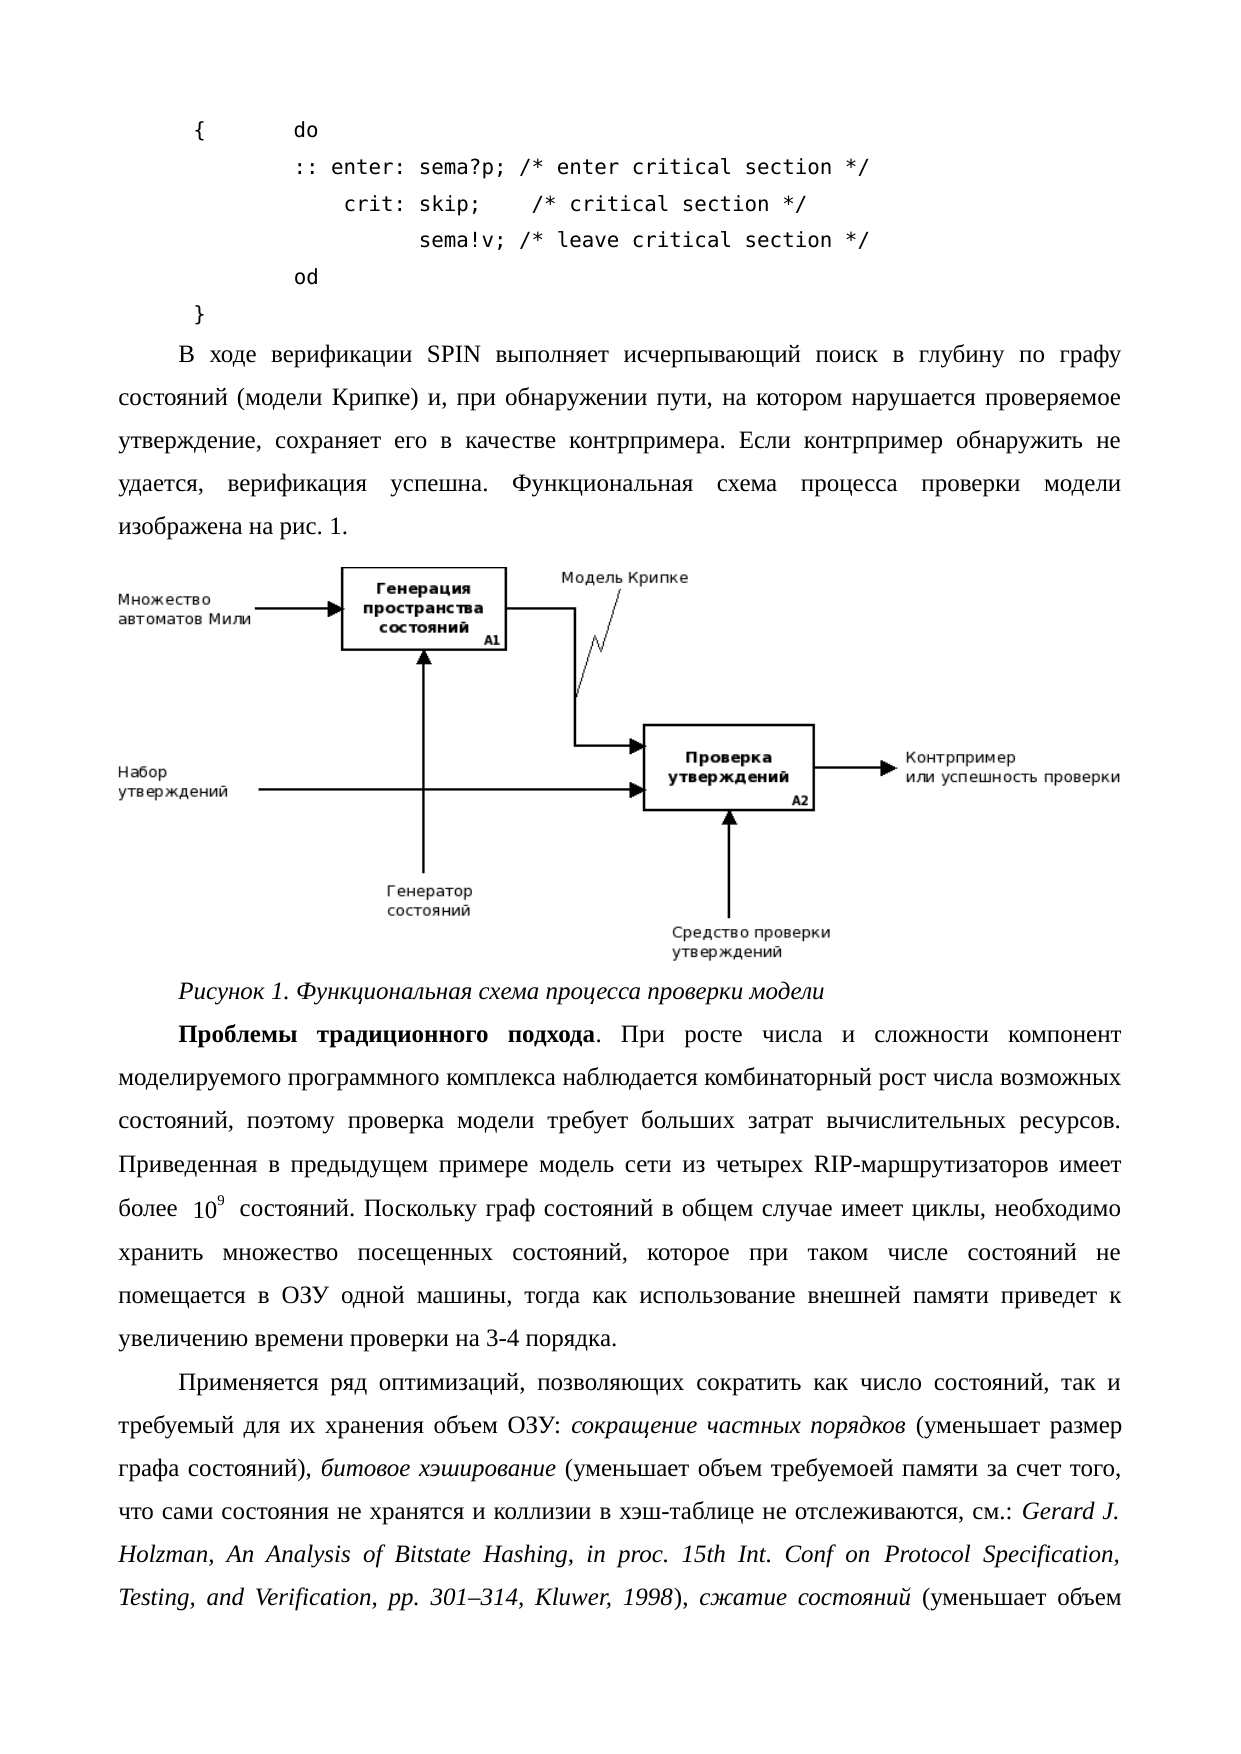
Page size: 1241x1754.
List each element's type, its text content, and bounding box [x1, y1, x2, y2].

text :: enter: sema?p; /* enter critical section */ [118, 155, 1122, 179]
text od [118, 265, 1122, 289]
text } [118, 302, 1122, 326]
text В ходе верификации SPIN выполняет исчерпывающий поиск в глубину по графу состояний (модели Крипке) и, при обнаружении пути, на котором нарушается проверяемое утверждение, сохраняет его в качестве контрпримера. Если контрпример обнаружить не удается, верификация успешна. Функциональная схема процесса проверки модели изображена на рис. 1. [118, 339, 1122, 540]
text Рисунок 1. Функциональная схема процесса проверки модели [118, 962, 1122, 1005]
text Применяется ряд оптимизаций, позволяющих сократить как число состояний, так и требуемый для их хранения объем ОЗУ: сокращение частных порядков (уменьшает размер графа состояний), битовое хэширование (уменьшает объем требуемоей памяти за счет того, что сами состояния не хранятся и коллизии в хэш-таблице не отслеживаются, см.: Gerard J. Holzman, An Analysis of Bitstate Hashing, in proc. 15th Int. Conf on Protocol Specification, Testing, and Verification, pp. 301–314, Kluwer, 1998), сжатие состояний (уменьшает объем [118, 1367, 1122, 1611]
text [118, 554, 1122, 567]
text Проблемы традиционного подхода. При росте числа и сложности компонент моделируемого программного комплекса наблюдается комбинаторный рост числа возможных состояний, поэтому проверка модели требует больших затрат вычислительных ресурсов. Приведенная в предыдущем примере модель сети из четырех RIP-маршрутизаторов имеет более состояний. Поскольку граф состояний в общем случае имеет циклы, необходимо хранить множество посещенных состояний, которое при таком числе состояний не помещается в ОЗУ одной машины, тогда как использование внешней памяти приведет к увеличению времени проверки на 3-4 порядка. [118, 1005, 1122, 1352]
picture [118, 567, 1123, 962]
text sema!v; /* leave critical section */ [118, 228, 1122, 253]
text { do [118, 118, 1122, 142]
text crit: skip; /* critical section */ [118, 192, 1122, 216]
